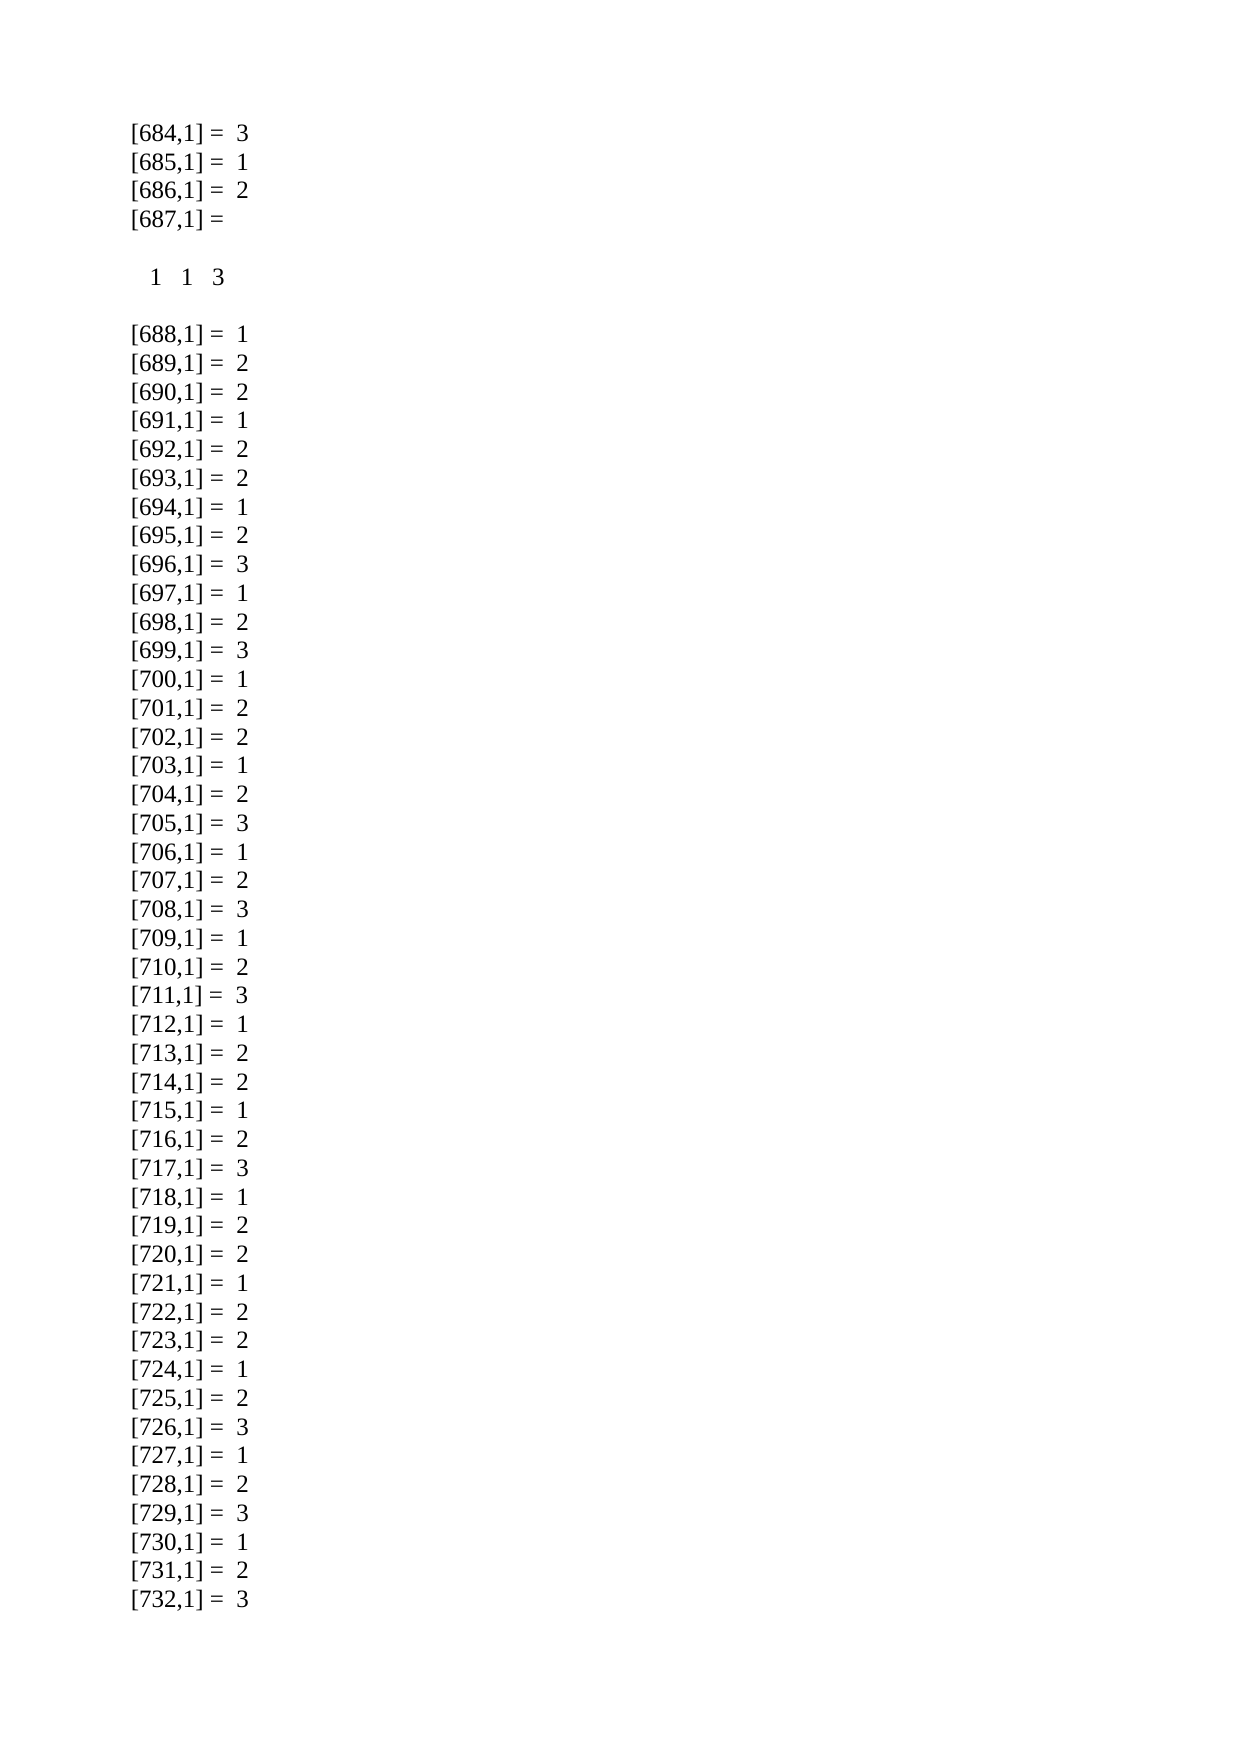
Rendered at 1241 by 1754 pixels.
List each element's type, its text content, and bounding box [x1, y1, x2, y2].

text [714,1] = 2 [118, 1067, 1122, 1096]
text [700,1] = 1 [118, 664, 1122, 693]
text [706,1] = 1 [118, 837, 1122, 866]
text [728,1] = 2 [118, 1469, 1122, 1498]
text [691,1] = 1 [118, 406, 1122, 434]
text [686,1] = 2 [118, 176, 1122, 204]
text [690,1] = 2 [118, 377, 1122, 406]
text 1 1 3 [118, 262, 1122, 291]
text [720,1] = 2 [118, 1239, 1122, 1268]
text [693,1] = 2 [118, 463, 1122, 492]
text [725,1] = 2 [118, 1383, 1122, 1412]
text [715,1] = 1 [118, 1096, 1122, 1124]
text [712,1] = 1 [118, 1009, 1122, 1038]
text [722,1] = 2 [118, 1297, 1122, 1326]
text [710,1] = 2 [118, 952, 1122, 981]
text [704,1] = 2 [118, 779, 1122, 808]
text [694,1] = 1 [118, 492, 1122, 521]
text [703,1] = 1 [118, 751, 1122, 779]
text [719,1] = 2 [118, 1211, 1122, 1239]
text [698,1] = 2 [118, 607, 1122, 636]
text [718,1] = 1 [118, 1182, 1122, 1211]
text [717,1] = 3 [118, 1153, 1122, 1182]
text [688,1] = 1 [118, 319, 1122, 348]
text [689,1] = 2 [118, 348, 1122, 377]
text [731,1] = 2 [118, 1556, 1122, 1584]
text [729,1] = 3 [118, 1498, 1122, 1527]
text [727,1] = 1 [118, 1441, 1122, 1469]
text [707,1] = 2 [118, 866, 1122, 894]
text [684,1] = 3 [118, 118, 1122, 147]
text [721,1] = 1 [118, 1268, 1122, 1297]
text [711,1] = 3 [118, 981, 1122, 1009]
text [697,1] = 1 [118, 578, 1122, 607]
text [716,1] = 2 [118, 1124, 1122, 1153]
text [708,1] = 3 [118, 894, 1122, 923]
text [713,1] = 2 [118, 1038, 1122, 1067]
text [687,1] = [118, 204, 1122, 233]
text [695,1] = 2 [118, 521, 1122, 549]
text [692,1] = 2 [118, 434, 1122, 463]
text [732,1] = 3 [118, 1584, 1122, 1613]
text [699,1] = 3 [118, 636, 1122, 664]
text [723,1] = 2 [118, 1326, 1122, 1354]
text [709,1] = 1 [118, 923, 1122, 952]
text [705,1] = 3 [118, 808, 1122, 837]
text [696,1] = 3 [118, 549, 1122, 578]
text [702,1] = 2 [118, 722, 1122, 751]
text [685,1] = 1 [118, 147, 1122, 176]
text [730,1] = 1 [118, 1527, 1122, 1556]
text [724,1] = 1 [118, 1354, 1122, 1383]
text [701,1] = 2 [118, 693, 1122, 722]
text [726,1] = 3 [118, 1412, 1122, 1441]
